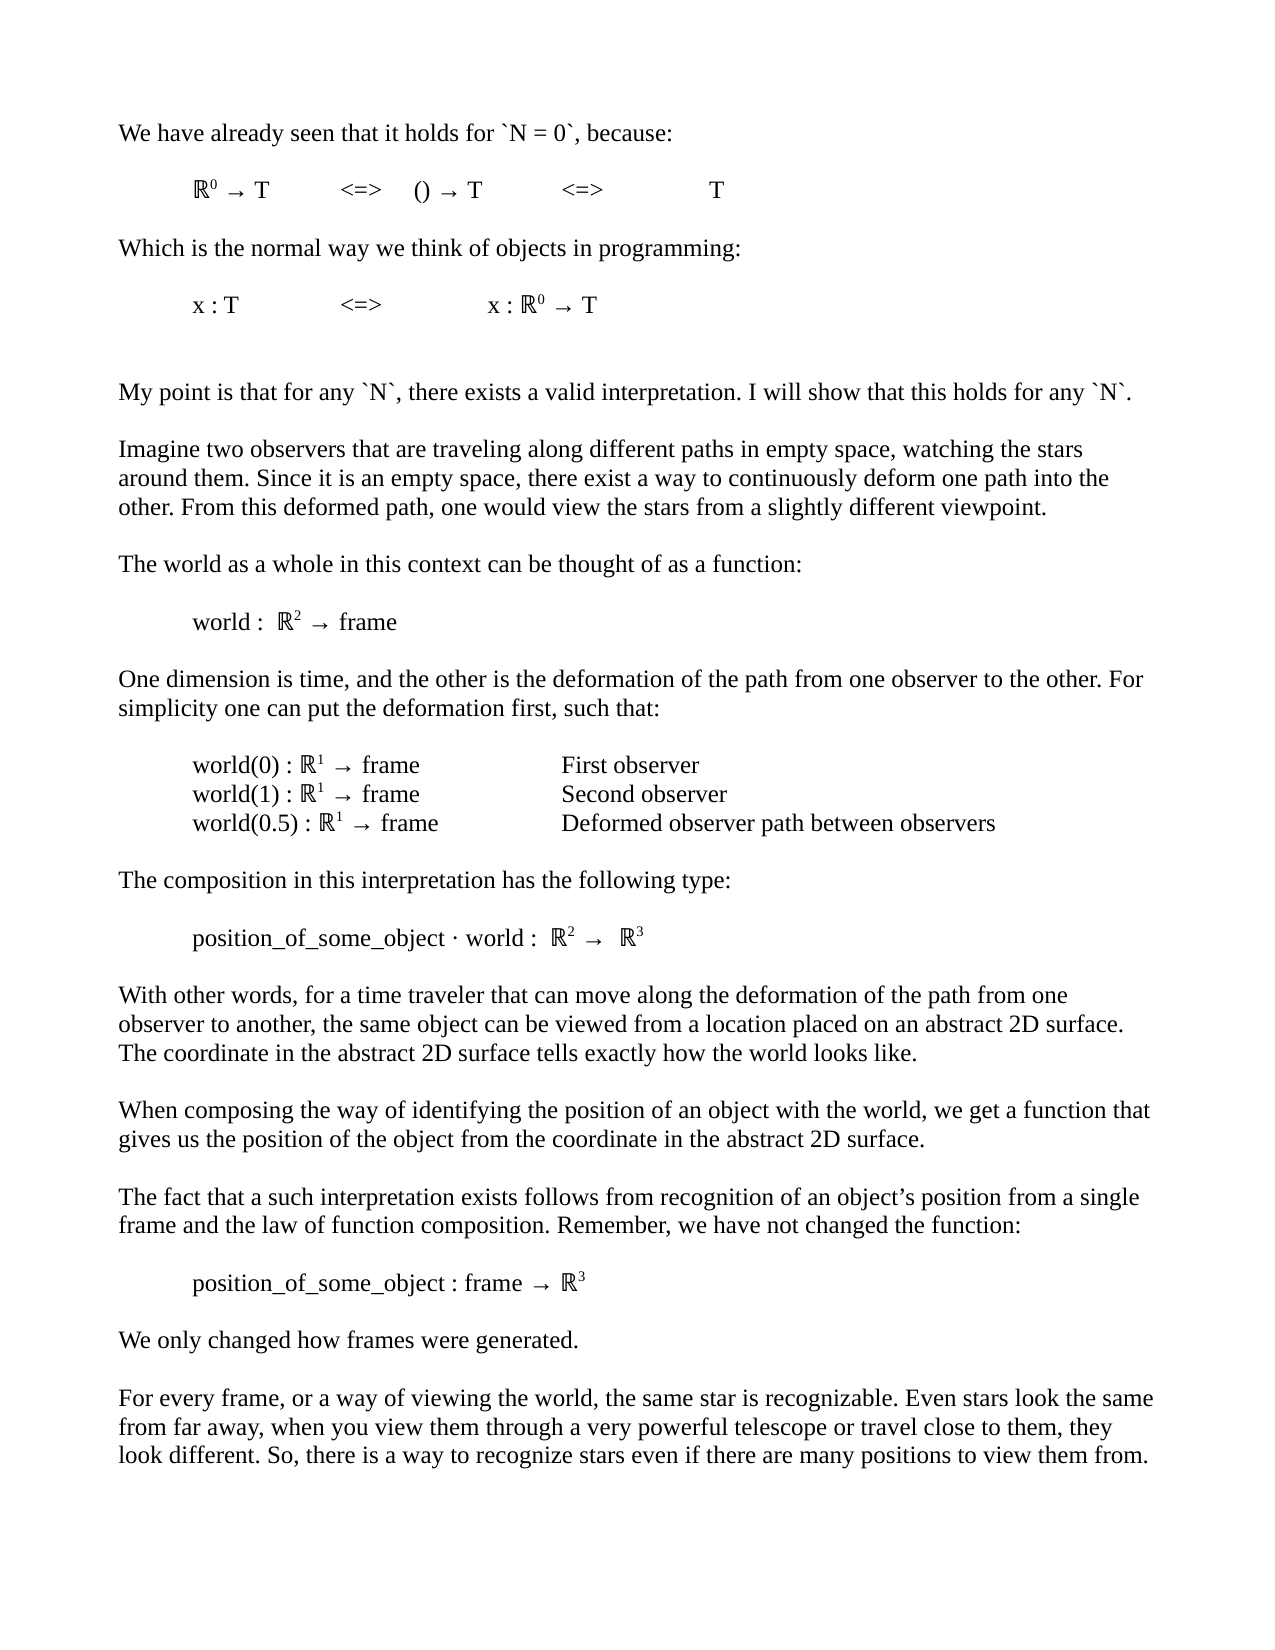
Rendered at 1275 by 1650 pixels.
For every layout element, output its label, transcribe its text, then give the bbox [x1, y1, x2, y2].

text position_of_some_object · world : ℝ2 → ℝ3 [118, 923, 1157, 952]
text world(1) : ℝ1 → frame Second observer [118, 779, 1157, 808]
text The world as a whole in this context can be thought of as a function: [118, 549, 1157, 578]
text We have already seen that it holds for `N = 0`, because: [118, 118, 1157, 147]
text world : ℝ2 → frame [118, 607, 1157, 636]
text The fact that a such interpretation exists follows from recognition of an object’s position from a single frame and the law of function composition. Remember, we have not changed the function: [118, 1182, 1157, 1239]
text We only changed how frames were generated. [118, 1326, 1157, 1354]
text position_of_some_object : frame → ℝ3 [118, 1268, 1157, 1297]
text The composition in this interpretation has the following type: [118, 866, 1157, 894]
text x : T <=> x : ℝ0 → T [118, 291, 1157, 319]
text Which is the normal way we think of objects in programming: [118, 233, 1157, 262]
text Imagine two observers that are traveling along different paths in empty space, watching the stars around them. Since it is an empty space, there exist a way to continuously deform one path into the other. From this deformed path, one would view the stars from a slightly different viewpoint. [118, 434, 1157, 521]
text One dimension is time, and the other is the deformation of the path from one observer to the other. For simplicity one can put the deformation first, such that: [118, 664, 1157, 722]
text ℝ0 → T <=> () → T <=> T [118, 176, 1157, 204]
text For every frame, or a way of viewing the world, the same star is recognizable. Even stars look the same from far away, when you view them through a very powerful telescope or travel close to them, they look different. So, there is a way to recognize stars even if there are many positions to view them from. [118, 1383, 1157, 1469]
text My point is that for any `N`, there exists a valid interpretation. I will show that this holds for any `N`. [118, 377, 1157, 406]
text When composing the way of identifying the position of an object with the world, we get a function that gives us the position of the object from the coordinate in the abstract 2D surface. [118, 1096, 1157, 1153]
text world(0.5) : ℝ1 → frame Deformed observer path between observers [118, 808, 1157, 837]
text With other words, for a time traveler that can move along the deformation of the path from one observer to another, the same object can be viewed from a location placed on an abstract 2D surface. The coordinate in the abstract 2D surface tells exactly how the world looks like. [118, 981, 1157, 1067]
text world(0) : ℝ1 → frame First observer [118, 751, 1157, 779]
